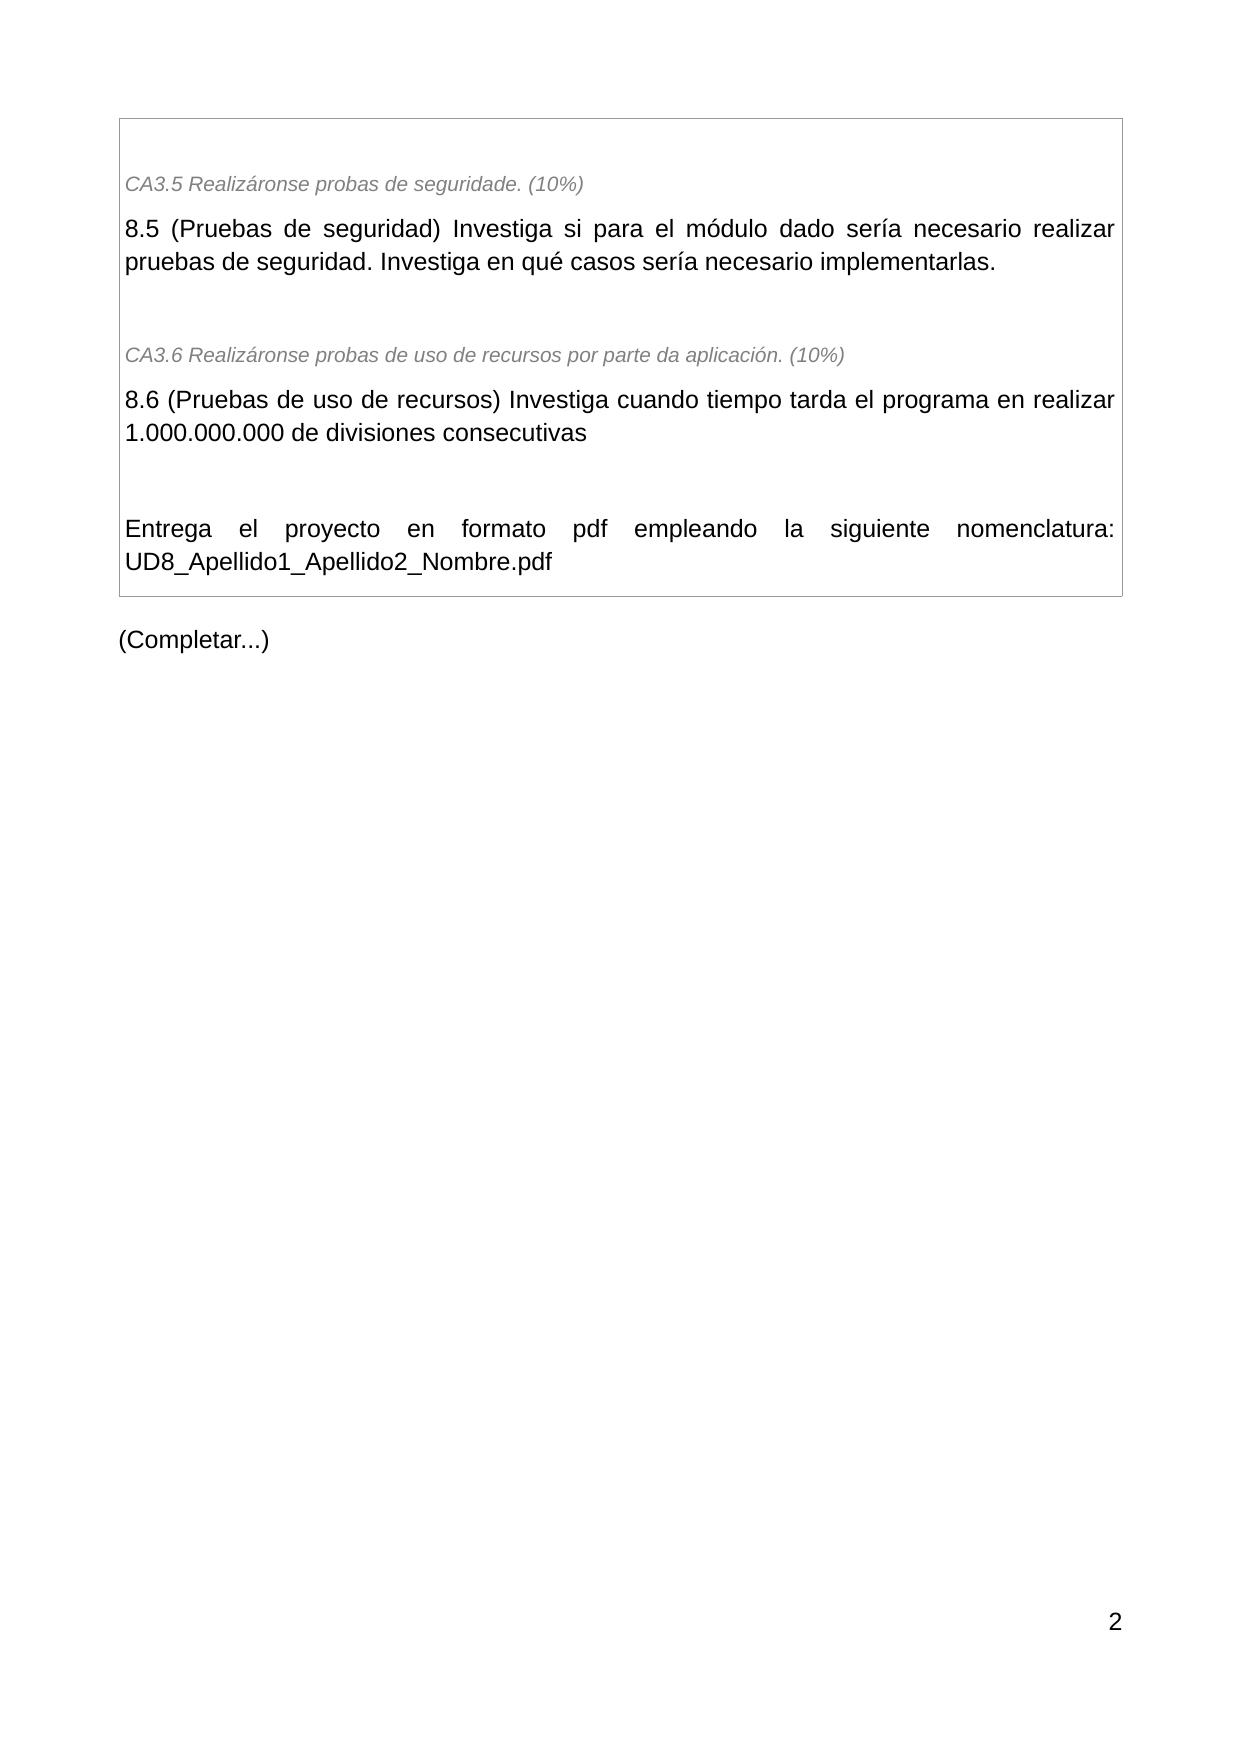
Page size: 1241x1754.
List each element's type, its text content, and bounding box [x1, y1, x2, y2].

text (Completar...) [118, 625, 1122, 653]
table_cell CA3.5 Realizáronse probas de seguridade. (10%) 8.5 (Pruebas de seguridad) Investiga si para el módulo dado sería necesario realizar pruebas de seguridad. Investiga en qué casos sería necesario implementarlas. CA3.6 Realizáronse probas de uso de recursos por parte da aplicación. (10%) 8.6 (Pruebas de uso de recursos) Investiga cuando tiempo tarda el programa en realizar 1.000.000.000 de divisiones consecutivas Entrega el proyecto en formato pdf empleando la siguiente nomenclatura: UD8_Apellido1_Apellido2_Nombre.pdf [120, 119, 1122, 596]
